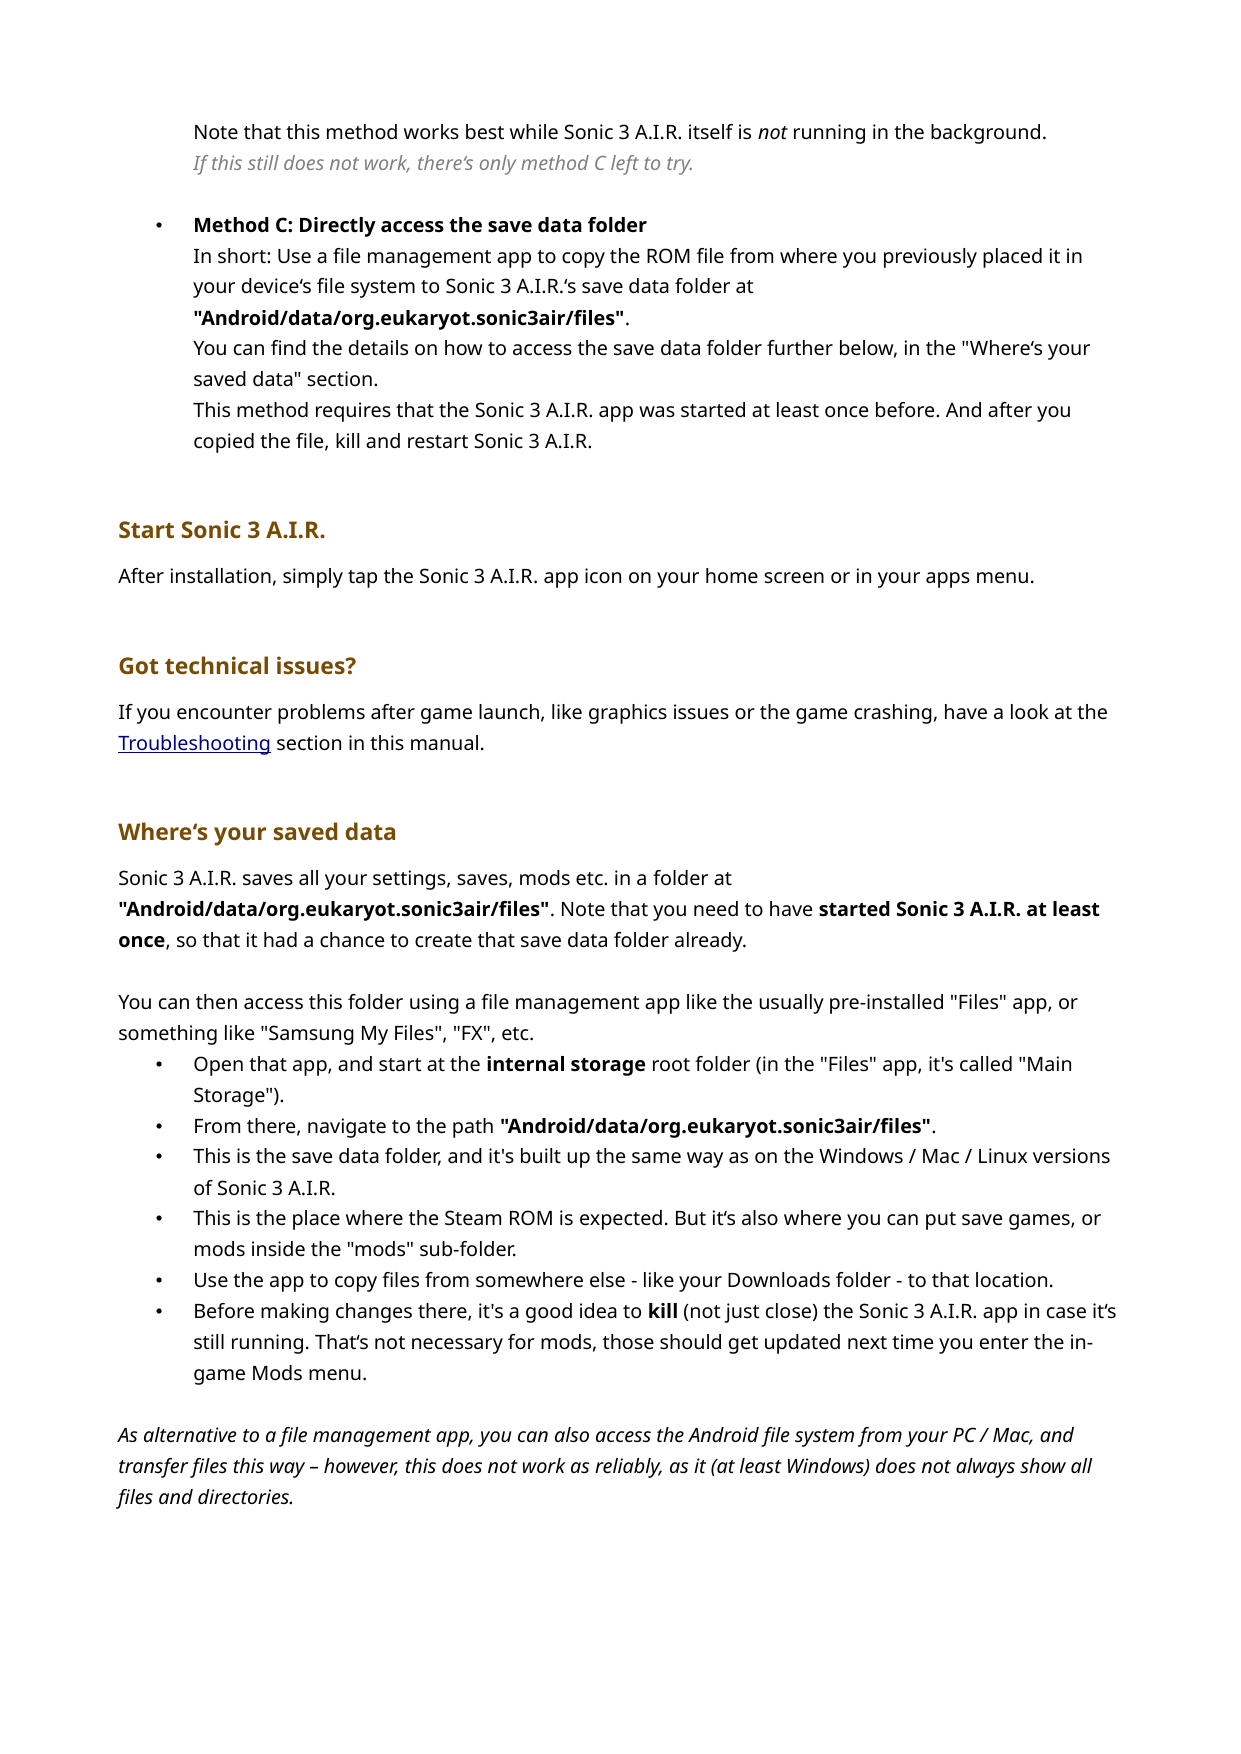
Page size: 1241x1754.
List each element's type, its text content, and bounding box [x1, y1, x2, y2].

list Method C: Directly access the save data folder In short: Use a file management app to copy the ROM file from where you previously placed it in your device‘s file system to Sonic 3 A.I.R.‘s save data folder at "Android/data/org.eukaryot.sonic3air/files". You can find the details on how to access the save data folder further below, in the "Where‘s your saved data" section. This method requires that the Sonic 3 A.I.R. app was started at least once before. And after you copied the file, kill and restart Sonic 3 A.I.R. [156, 211, 1122, 454]
subtitle Start Sonic 3 A.I.R. [118, 514, 1122, 546]
list Note that this method works best while Sonic 3 A.I.R. itself is not running in the background. If this still does not work, there‘s only method C left to try. [156, 118, 1122, 176]
text You can then access this folder using a file management app like the usually pre-installed "Files" app, or something like "Samsung My Files", "FX", etc. [118, 988, 1122, 1046]
subtitle Got technical issues? [118, 650, 1122, 681]
list This is the place where the Steam ROM is expected. But it‘s also where you can put save games, or mods inside the "mods" sub-folder. [156, 1205, 1122, 1263]
list From there, navigate to the path "Android/data/org.eukaryot.sonic3air/files". [156, 1112, 1122, 1139]
text As alternative to a file management app, you can also access the Android file system from your PC / Mac, and transfer files this way – however, this does not work as reliably, as it (at least Windows) does not always show all files and directories. [118, 1421, 1122, 1510]
list This is the save data folder, and it's built up the same way as on the Windows / Mac / Linux versions of Sonic 3 A.I.R. [156, 1143, 1122, 1201]
subtitle Where‘s your saved data [118, 816, 1122, 847]
text If you encounter problems after game launch, like graphics issues or the game crashing, have a look at the Troubleshooting section in this manual. [118, 698, 1122, 756]
text Sonic 3 A.I.R. saves all your settings, saves, mods etc. in a folder at "Android/data/org.eukaryot.sonic3air/files". Note that you need to have started Sonic 3 A.I.R. at least once, so that it had a chance to create that save data folder already. [118, 864, 1122, 953]
list Use the app to copy files from somewhere else - like your Downloads folder - to that location. [156, 1267, 1122, 1293]
list Open that app, and start at the internal storage root folder (in the "Files" app, it's called "Main Storage"). [156, 1050, 1122, 1108]
list Before making changes there, it's a good idea to kill (not just close) the Sonic 3 A.I.R. app in case it‘s still running. That‘s not necessary for mods, those should get updated next time you enter the in-game Mods menu. [156, 1297, 1122, 1386]
text After installation, simply tap the Sonic 3 A.I.R. app icon on your home screen or in your apps menu. [118, 563, 1122, 590]
